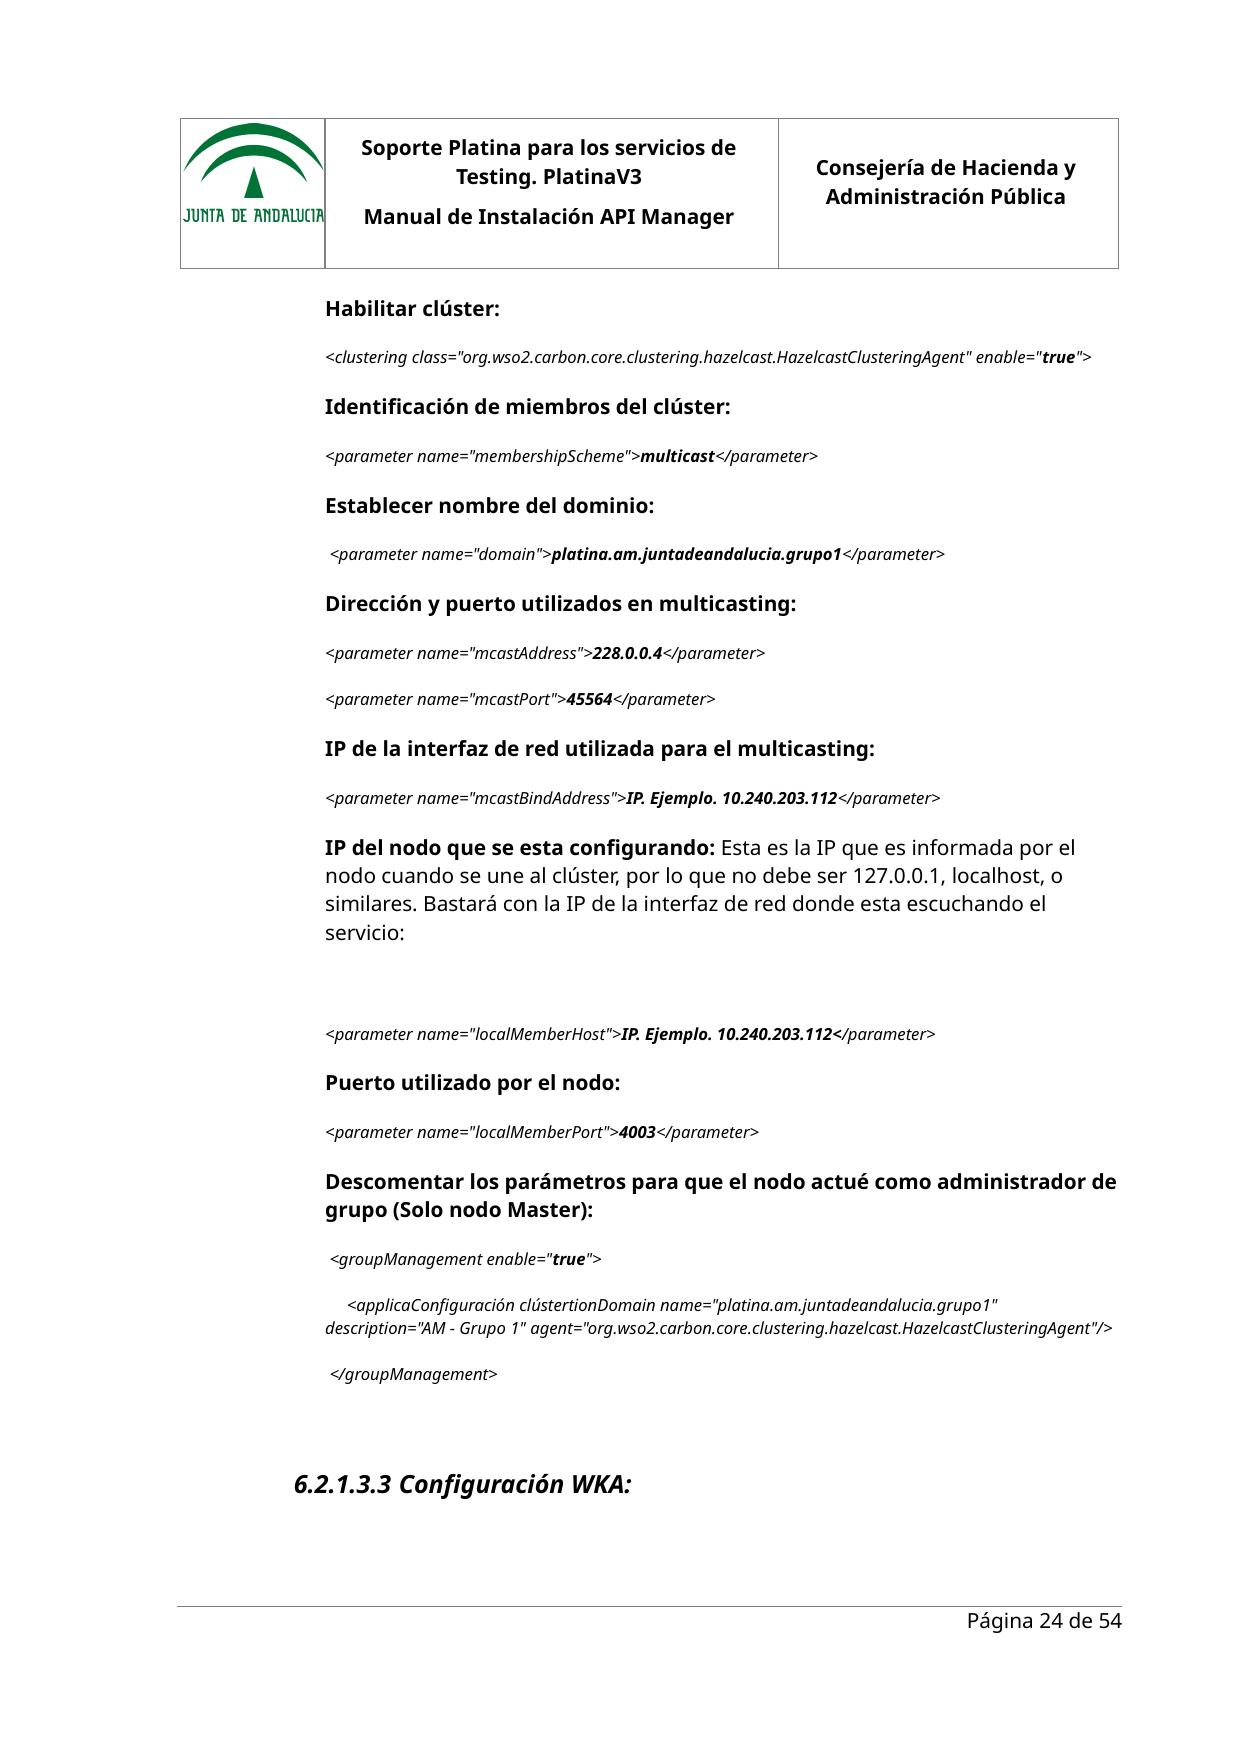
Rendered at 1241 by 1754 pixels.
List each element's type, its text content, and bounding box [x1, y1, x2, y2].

text Habilitar clúster: [325, 294, 1122, 322]
text Establecer nombre del dominio: [325, 491, 1122, 519]
text <clustering class="org.wso2.carbon.core.clustering.hazelcast.HazelcastClusteringAgent" enable="true"> [325, 346, 1122, 369]
text <parameter name="membershipScheme">multicast</parameter> [325, 444, 1122, 467]
subtitle Configuración WKA: [294, 1467, 1122, 1501]
text <parameter name="mcastAddress">228.0.0.4</parameter> [325, 641, 1122, 664]
text IP del nodo que se esta configurando: Esta es la IP que es informada por el nodo cuando se une al clúster, por lo que no debe ser 127.0.0.1, localhost, o similares. Bastará con la IP de la interfaz de red donde esta escuchando el servicio: [325, 833, 1122, 946]
text </groupManagement> [325, 1363, 1122, 1386]
text Dirección y puerto utilizados en multicasting: [325, 589, 1122, 618]
text Puerto utilizado por el nodo: [325, 1068, 1122, 1097]
text <parameter name="mcastBindAddress">IP. Ejemplo. 10.240.203.112</parameter> [325, 786, 1122, 809]
text <parameter name="localMemberPort">4003</parameter> [325, 1121, 1122, 1143]
text <parameter name="localMemberHost">IP. Ejemplo. 10.240.203.112</parameter> [325, 1022, 1122, 1045]
text IP de la interfaz de red utilizada para el multicasting: [325, 734, 1122, 763]
text <groupManagement enable="true"> [325, 1247, 1122, 1270]
text <parameter name="mcastPort">45564</parameter> [325, 688, 1122, 711]
text <applicaConfiguración clústertionDomain name="platina.am.juntadeandalucia.grupo1" description="AM - Grupo 1" agent="org.wso2.carbon.core.clustering.hazelcast.HazelcastClusteringAgent"/> [325, 1294, 1122, 1339]
text <parameter name="domain">platina.am.juntadeandalucia.grupo1</parameter> [325, 543, 1122, 566]
picture [183, 123, 324, 222]
text Descomentar los parámetros para que el nodo actué como administrador de grupo (Solo nodo Master): [325, 1167, 1122, 1224]
text Identificación de miembros del clúster: [325, 392, 1122, 421]
